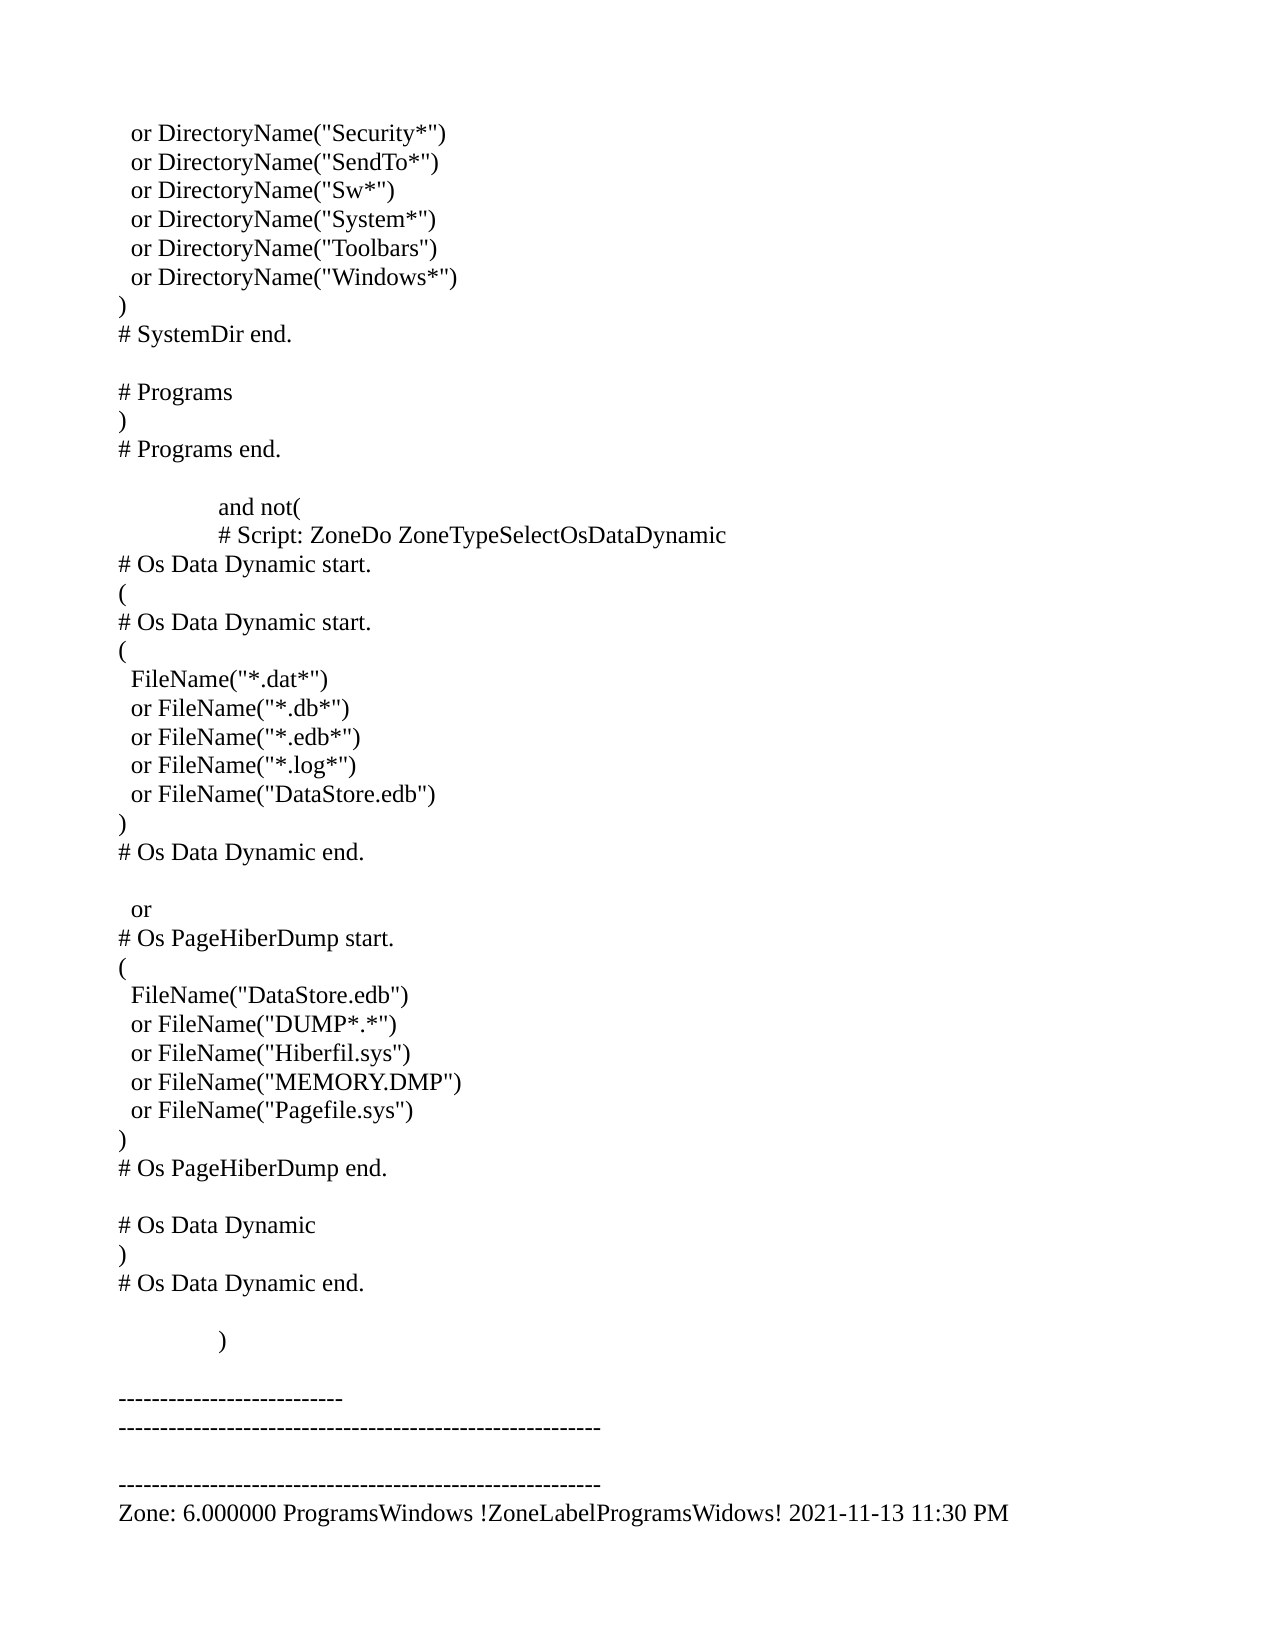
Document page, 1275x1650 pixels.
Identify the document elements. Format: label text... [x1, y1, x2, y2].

text or [118, 894, 1157, 923]
text ---------------------------------------------------------- [118, 1469, 1157, 1498]
text # Os PageHiberDump start. [118, 923, 1157, 952]
text ( [118, 636, 1157, 664]
text # Os Data Dynamic start. [118, 549, 1157, 578]
text or FileName("DataStore.edb") [118, 779, 1157, 808]
text ( [118, 578, 1157, 607]
text ( [118, 952, 1157, 981]
text or DirectoryName("System*") [118, 204, 1157, 233]
text ) [118, 1326, 1157, 1354]
text and not( [118, 492, 1157, 521]
text # Os Data Dynamic end. [118, 1268, 1157, 1297]
text or FileName("Pagefile.sys") [118, 1096, 1157, 1124]
text # Script: ZoneDo ZoneTypeSelectOsDataDynamic [118, 521, 1157, 549]
text # Os PageHiberDump end. [118, 1153, 1157, 1182]
text or FileName("*.log*") [118, 751, 1157, 779]
text # Programs [118, 377, 1157, 406]
text or DirectoryName("SendTo*") [118, 147, 1157, 176]
text or FileName("DUMP*.*") [118, 1009, 1157, 1038]
text # SystemDir end. [118, 319, 1157, 348]
text or DirectoryName("Toolbars") [118, 233, 1157, 262]
text ) [118, 1239, 1157, 1268]
text ) [118, 291, 1157, 319]
text ) [118, 406, 1157, 434]
text # Programs end. [118, 434, 1157, 463]
text # Os Data Dynamic [118, 1211, 1157, 1239]
text or DirectoryName("Sw*") [118, 176, 1157, 204]
text # Os Data Dynamic start. [118, 607, 1157, 636]
text Zone: 6.000000 ProgramsWindows !ZoneLabelProgramsWidows! 2021-11-13 11:30 PM [118, 1498, 1157, 1527]
text ) [118, 808, 1157, 837]
text FileName("*.dat*") [118, 664, 1157, 693]
text or FileName("Hiberfil.sys") [118, 1038, 1157, 1067]
text ---------------------------------------------------------- [118, 1412, 1157, 1441]
text ) [118, 1124, 1157, 1153]
text --------------------------- [118, 1383, 1157, 1412]
text # Os Data Dynamic end. [118, 837, 1157, 866]
text or FileName("*.edb*") [118, 722, 1157, 751]
text or DirectoryName("Windows*") [118, 262, 1157, 291]
text or DirectoryName("Security*") [118, 118, 1157, 147]
text FileName("DataStore.edb") [118, 981, 1157, 1009]
text or FileName("MEMORY.DMP") [118, 1067, 1157, 1096]
text or FileName("*.db*") [118, 693, 1157, 722]
